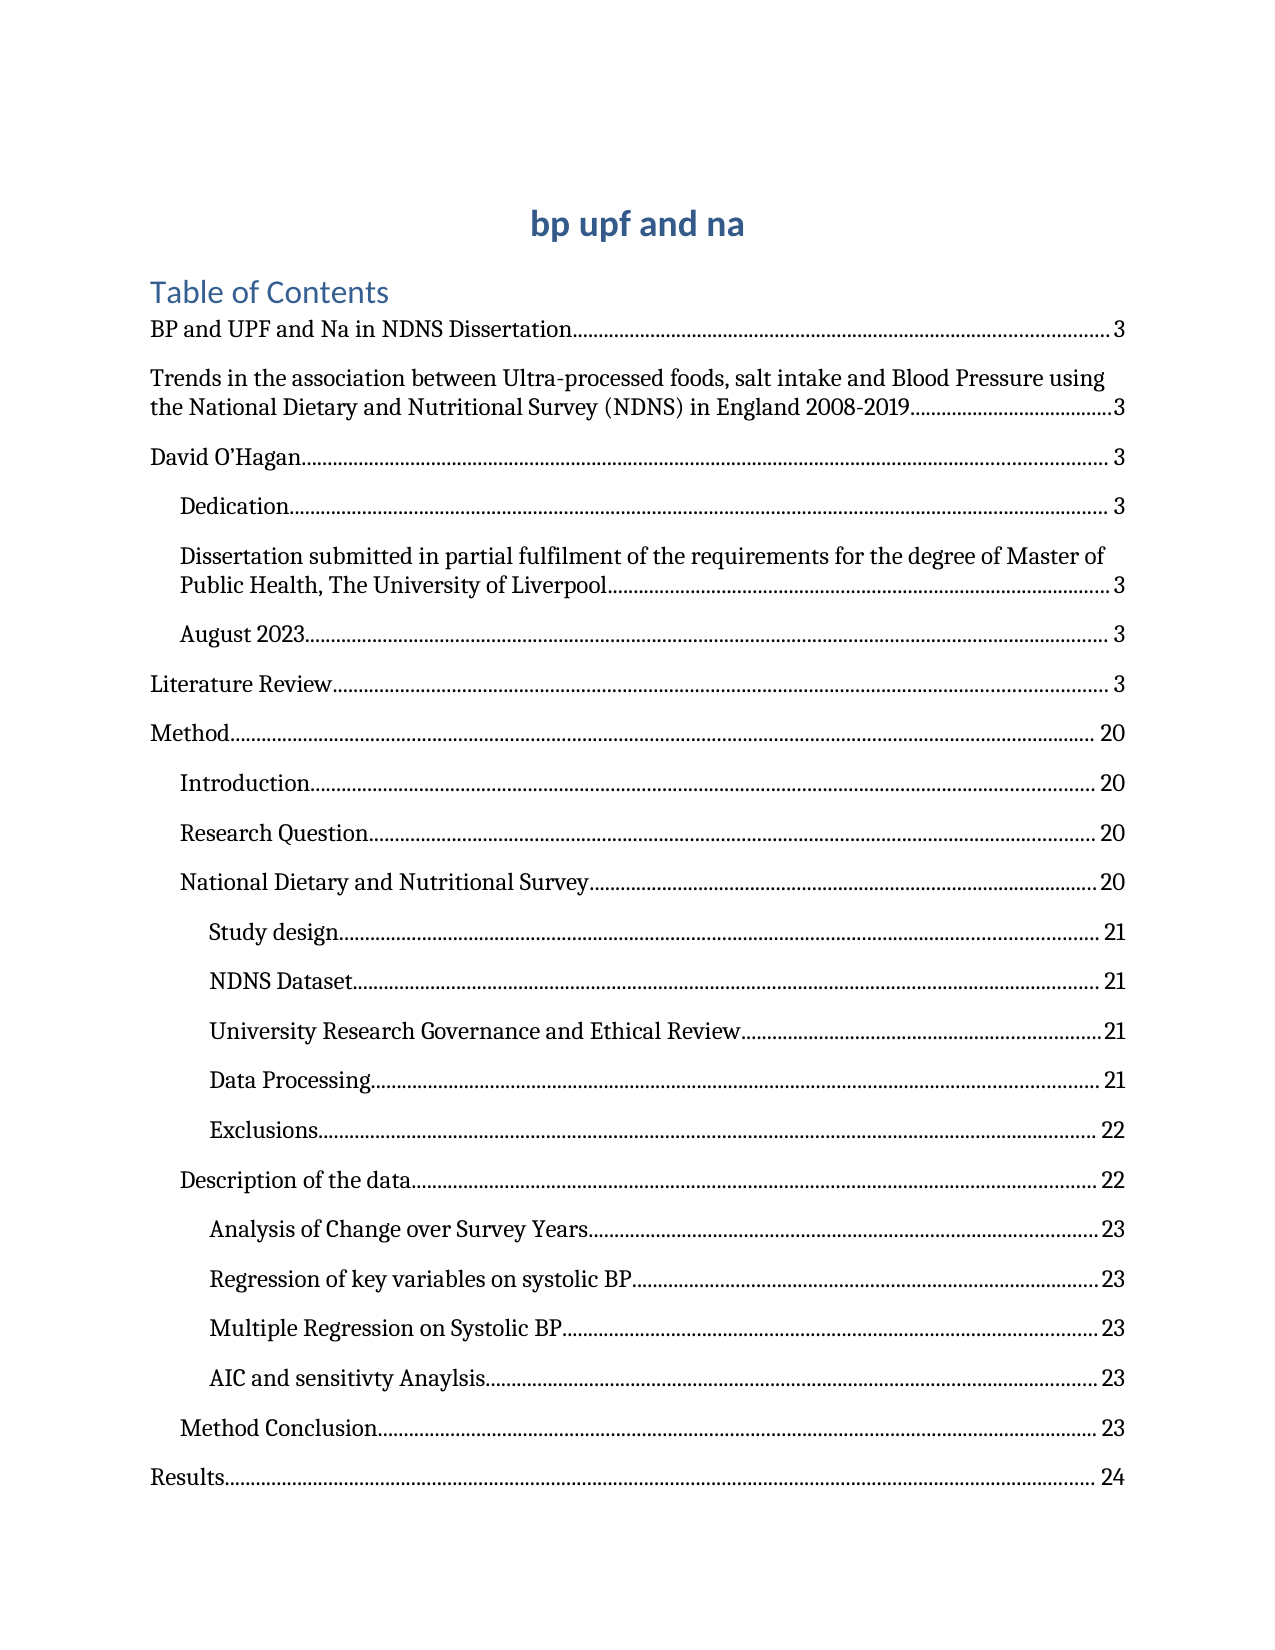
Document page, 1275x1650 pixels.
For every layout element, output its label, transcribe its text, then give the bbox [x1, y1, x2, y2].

text Dissertation submitted in partial fulfilment of the requirements for the degree of Master of Public Health, The University of Liverpool 3 [179, 542, 1125, 599]
text Exclusions 22 [209, 1116, 1125, 1145]
text Dedication 3 [179, 492, 1125, 521]
text Multiple Regression on Systolic BP 23 [209, 1314, 1125, 1343]
text August 2023 3 [179, 620, 1125, 649]
text University Research Governance and Ethical Review 21 [209, 1017, 1125, 1046]
text Analysis of Change over Survey Years 23 [209, 1215, 1125, 1244]
text Regression of key variables on systolic BP 23 [209, 1265, 1125, 1293]
text Literature Review 3 [150, 670, 1125, 698]
title bp upf and na [150, 200, 1125, 246]
text BP and UPF and Na in NDNS Dissertation 3 [150, 315, 1125, 343]
text Study design 21 [209, 918, 1125, 946]
text Method Conclusion 23 [179, 1413, 1125, 1442]
text Introduction 20 [179, 769, 1125, 798]
text Trends in the association between Ultra-processed foods, salt intake and Blood Pressure using the National Dietary and Nutritional Survey (NDNS) in England 2008-2019 3 [150, 364, 1125, 422]
text AIC and sensitivty Anaylsis 23 [209, 1364, 1125, 1393]
text Results 24 [150, 1463, 1125, 1492]
text National Dietary and Nutritional Survey 20 [179, 868, 1125, 897]
text Method 20 [150, 719, 1125, 748]
subtitle Table of Contents [150, 271, 1125, 312]
text Description of the data 22 [179, 1166, 1125, 1194]
text NDNS Dataset 21 [209, 967, 1125, 996]
text Data Processing 21 [209, 1066, 1125, 1095]
text Research Question 20 [179, 818, 1125, 847]
text David O’Hagan 3 [150, 443, 1125, 471]
